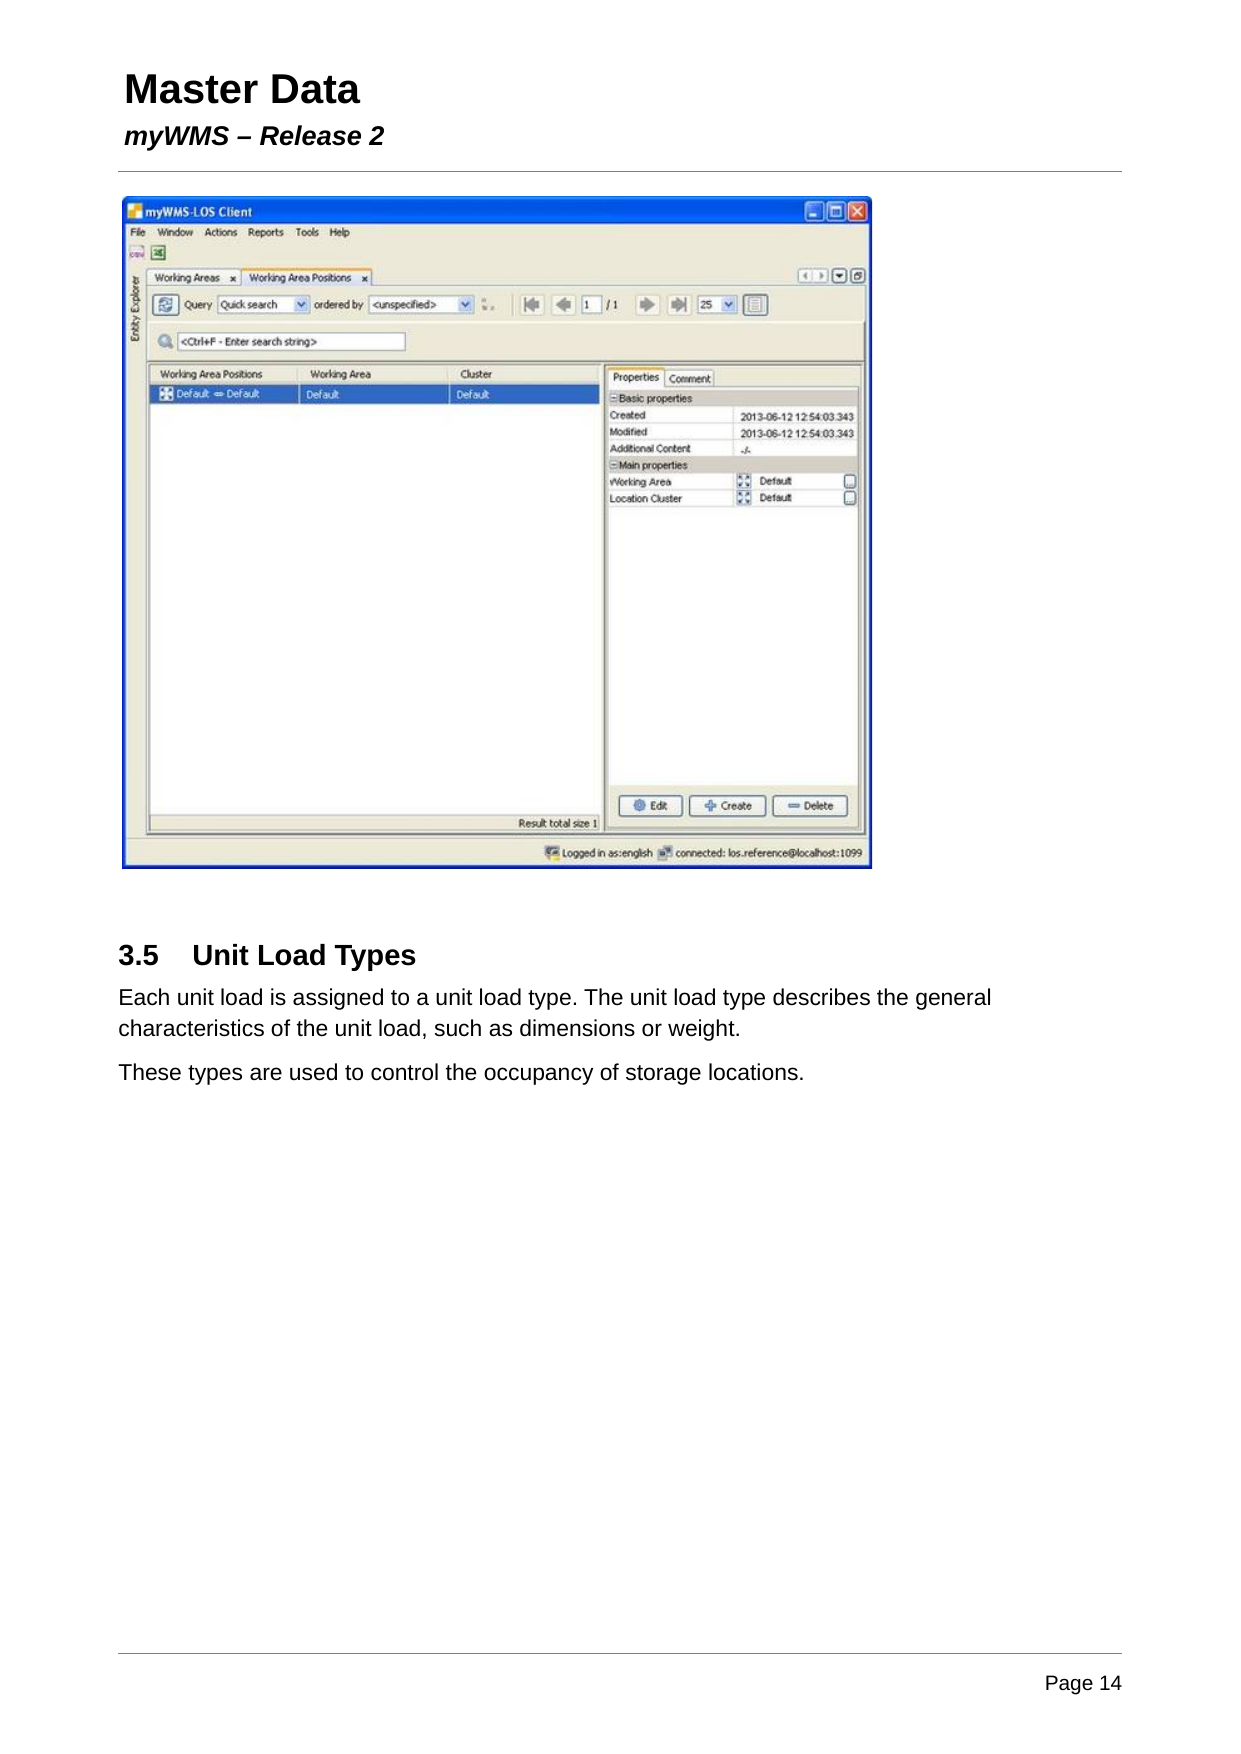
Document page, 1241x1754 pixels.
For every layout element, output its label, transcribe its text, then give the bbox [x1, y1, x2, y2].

text These types are used to control the occupancy of storage locations. [118, 1059, 1122, 1086]
subtitle Unit Load Types [118, 938, 1122, 972]
picture [122, 196, 873, 869]
text Each unit load is assigned to a unit load type. The unit load type describes the general characteristics of the unit load, such as dimensions or weight. [118, 984, 1122, 1041]
